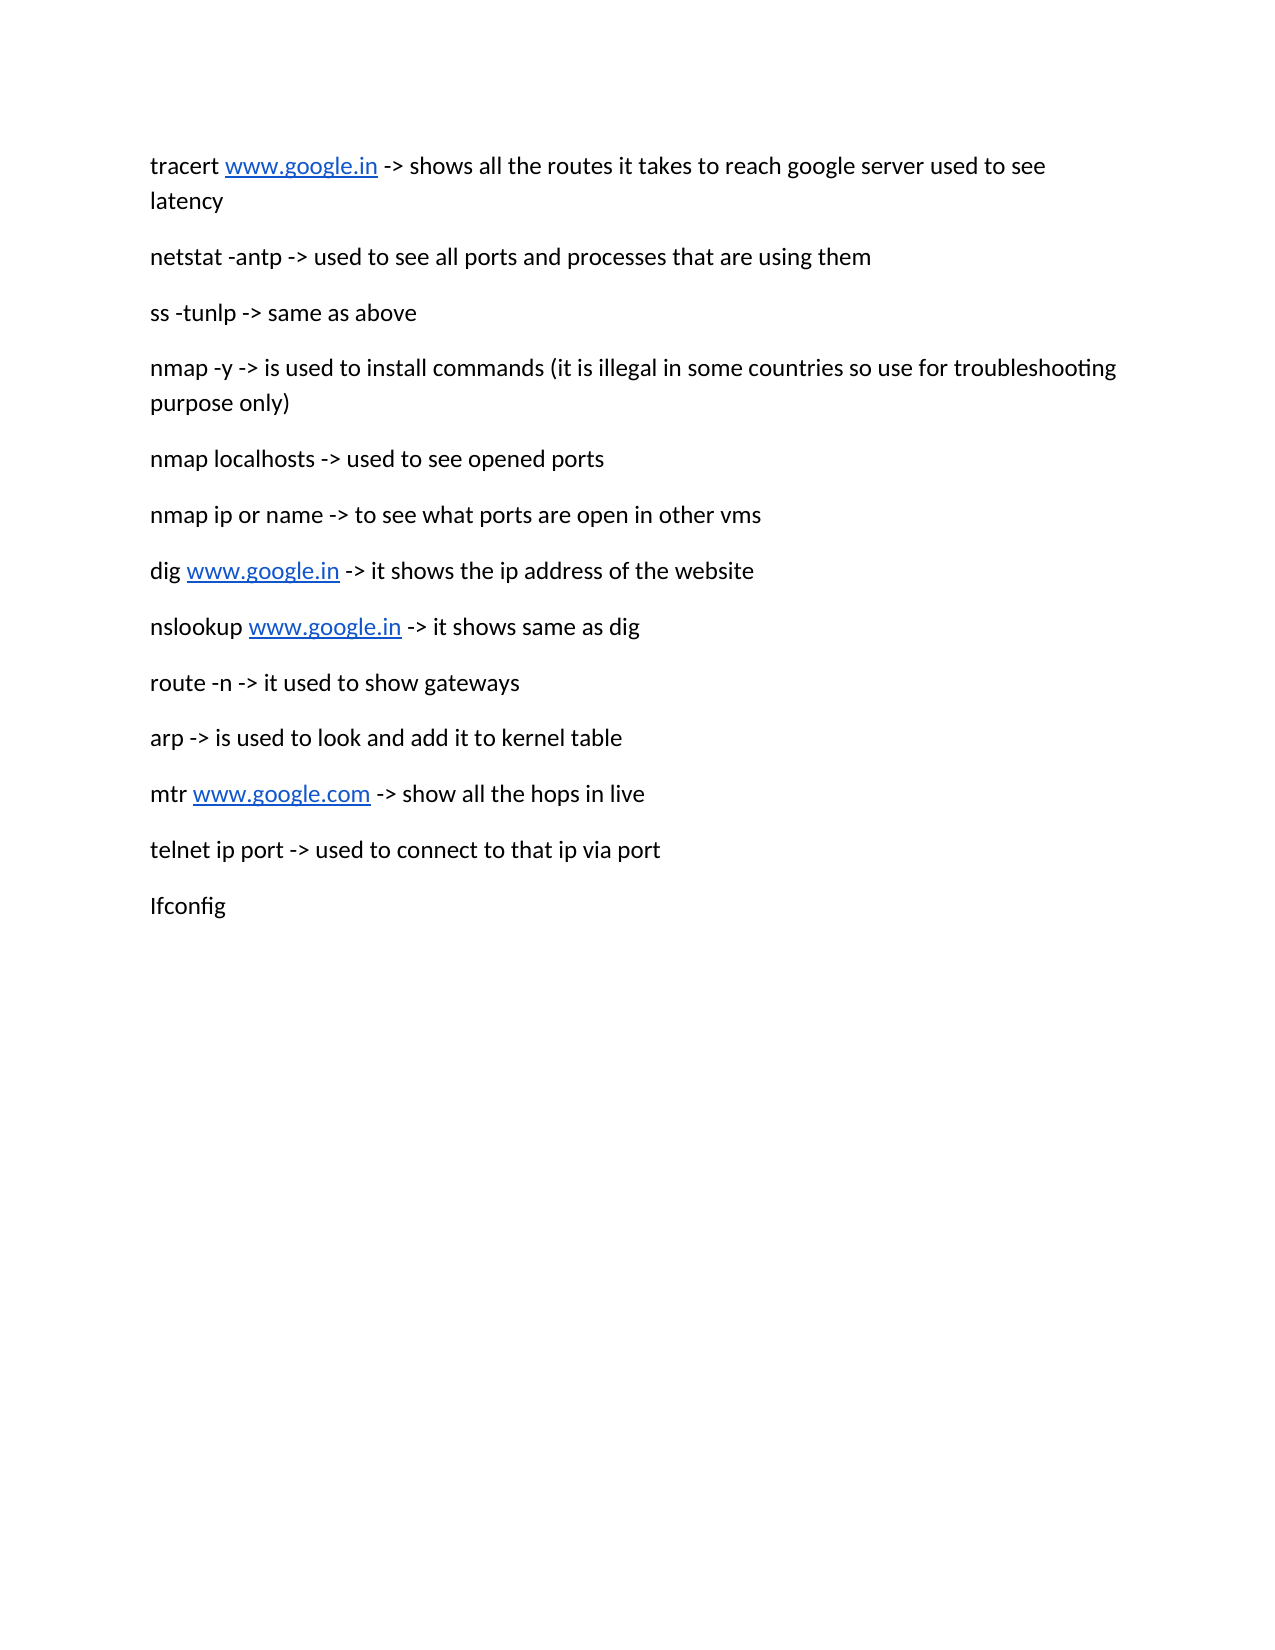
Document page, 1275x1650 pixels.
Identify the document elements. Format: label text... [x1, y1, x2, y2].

text nmap localhosts -> used to see opened ports [150, 443, 1125, 474]
text telnet ip port -> used to connect to that ip via port [150, 834, 1125, 865]
text nslookup www.google.in -> it shows same as dig [150, 611, 1125, 641]
text ss -tunlp -> same as above [150, 297, 1125, 327]
text nmap ip or name -> to see what ports are open in other vms [150, 499, 1125, 530]
text tracert www.google.in -> shows all the routes it takes to reach google server used to see latency [150, 150, 1125, 216]
text mtr www.google.com -> show all the hops in live [150, 778, 1125, 809]
text arp -> is used to look and add it to kernel table [150, 722, 1125, 753]
text Ifconfig [150, 890, 1125, 921]
text route -n -> it used to show gateways [150, 667, 1125, 697]
text dig www.google.in -> it shows the ip address of the website [150, 555, 1125, 586]
text nmap -y -> is used to install commands (it is illegal in some countries so use for troubleshooting purpose only) [150, 352, 1125, 418]
text netstat -antp -> used to see all ports and processes that are using them [150, 241, 1125, 271]
